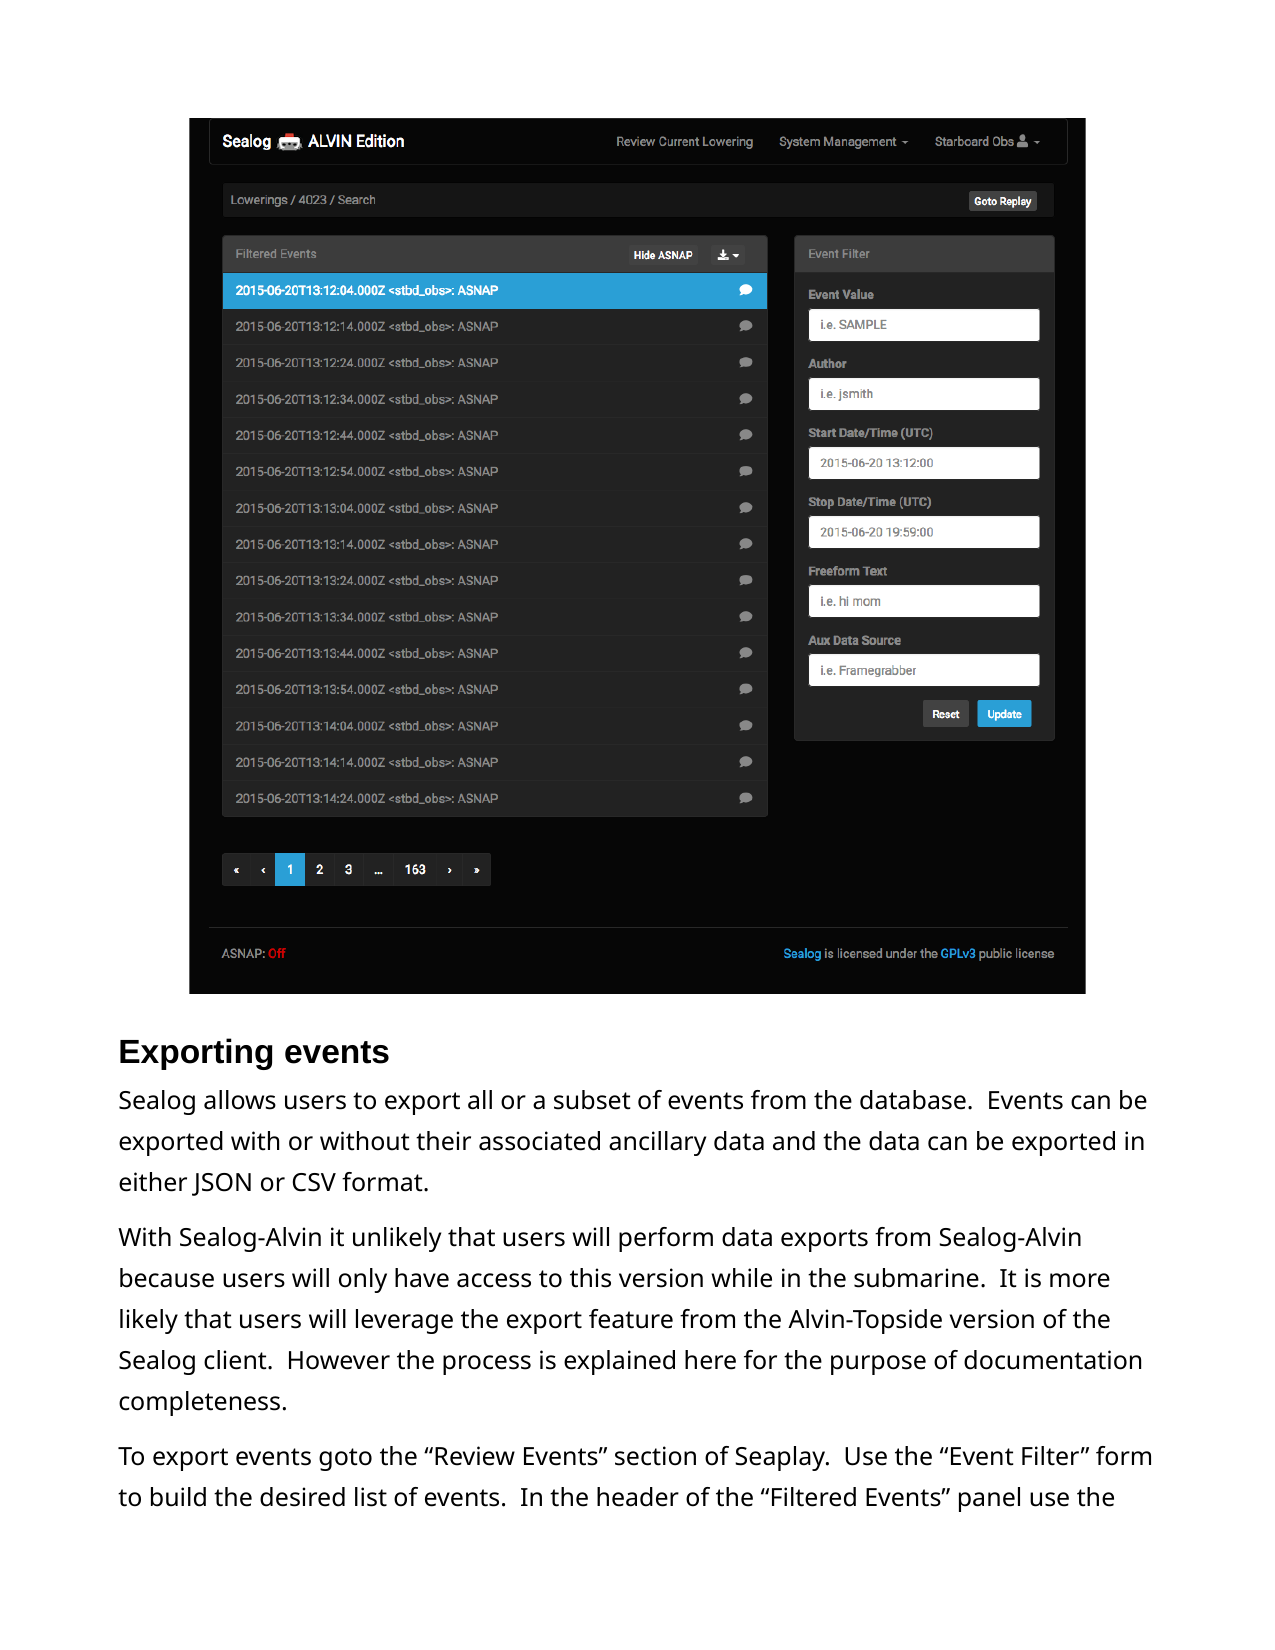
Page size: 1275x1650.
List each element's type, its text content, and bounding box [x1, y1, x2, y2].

picture [189, 118, 1086, 994]
subtitle Exporting events [118, 118, 1157, 1070]
text With Sealog-Alvin it unlikely that users will perform data exports from Sealog-Alvin because users will only have access to this version while in the submarine. It is more likely that users will leverage the export feature from the Alvin-Topside version of the Sealog client. However the process is explained here for the purpose of documentation completeness. [118, 1220, 1157, 1417]
text Sealog allows users to export all or a subset of events from the database. Events can be exported with or without their associated ancillary data and the data can be exported in either JSON or CSV format. [118, 1083, 1157, 1199]
text To export events goto the “Review Events” section of Seaplay. Use the “Event Filter” form to build the desired list of events. In the header of the “Filtered Events” panel use the [118, 1439, 1157, 1514]
